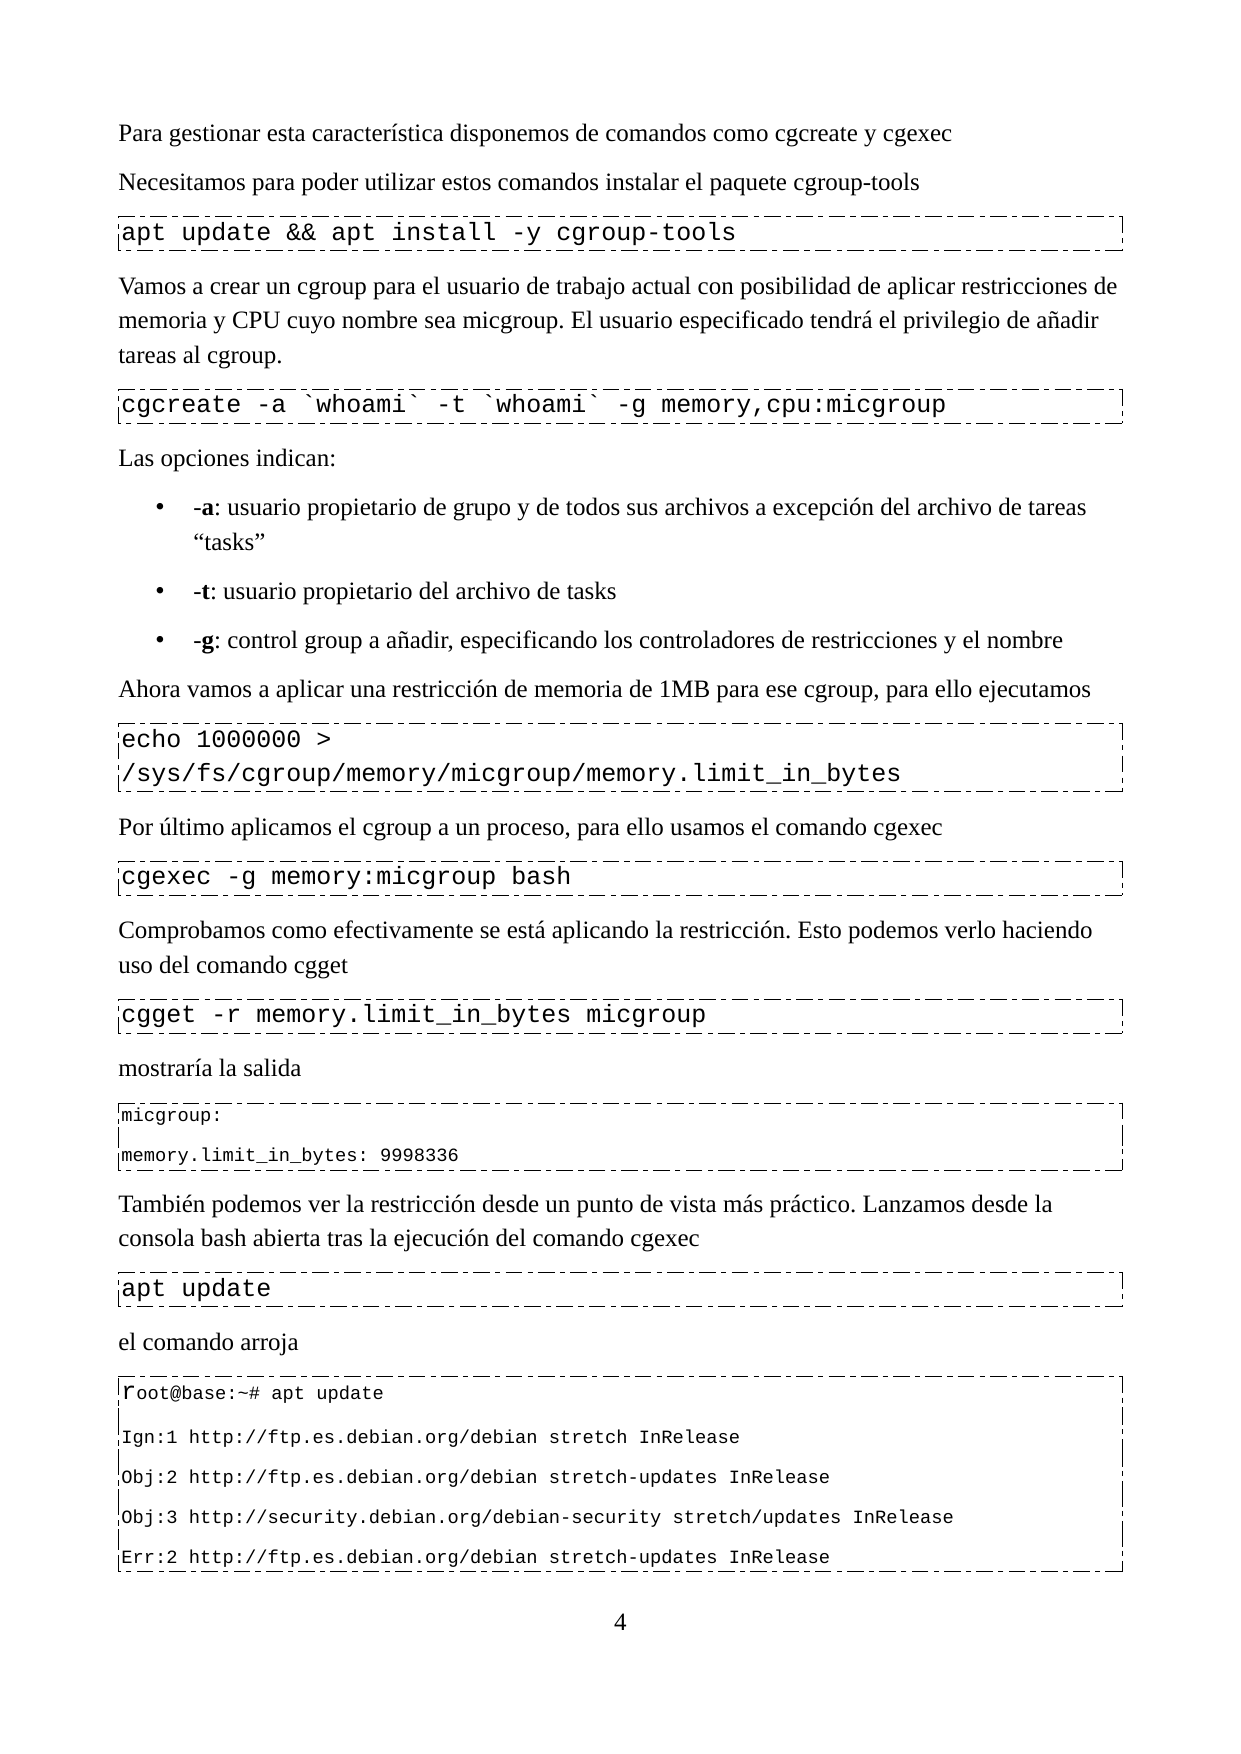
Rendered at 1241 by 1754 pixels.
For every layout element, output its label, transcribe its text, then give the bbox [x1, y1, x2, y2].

text Ign:1 http://ftp.es.debian.org/debian stretch InRelease [118, 1424, 1122, 1449]
text Obj:2 http://ftp.es.debian.org/debian stretch-updates InRelease [118, 1464, 1122, 1489]
text Ahora vamos a aplicar una restricción de memoria de 1MB para ese cgroup, para ello ejecutamos [118, 674, 1122, 703]
text Err:2 http://ftp.es.debian.org/debian stretch-updates InRelease [118, 1544, 1122, 1572]
text echo 1000000 > /sys/fs/cgroup/memory/micgroup/memory.limit_in_bytes [118, 723, 1122, 792]
list -g: control group a añadir, especificando los controladores de restricciones y el nombre [156, 625, 1122, 654]
text cgcreate -a `whoami` -t `whoami` -g memory,cpu:micgroup [118, 389, 1122, 423]
text Las opciones indican: [118, 443, 1122, 472]
text el comando arroja [118, 1327, 1122, 1356]
text Comprobamos como efectivamente se está aplicando la restricción. Esto podemos verlo haciendo uso del comando cgget [118, 915, 1122, 979]
text apt update && apt install -y cgroup-tools [118, 216, 1122, 251]
text Necesitamos para poder utilizar estos comandos instalar el paquete cgroup-tools [118, 167, 1122, 196]
text Obj:3 http://security.debian.org/debian-security stretch/updates InRelease [118, 1504, 1122, 1529]
text apt update [118, 1272, 1122, 1307]
text Por último aplicamos el cgroup a un proceso, para ello usamos el comando cgexec [118, 812, 1122, 841]
list -t: usuario propietario del archivo de tasks [156, 576, 1122, 605]
text También podemos ver la restricción desde un punto de vista más práctico. Lanzamos desde la consola bash abierta tras la ejecución del comando cgexec [118, 1189, 1122, 1252]
text root@base:~# apt update [118, 1376, 1122, 1407]
text cgget -r memory.limit_in_bytes micgroup [118, 999, 1122, 1033]
text micgroup: [118, 1103, 1122, 1127]
text cgexec -g memory:micgroup bash [118, 861, 1122, 895]
text Para gestionar esta característica disponemos de comandos como cgcreate y cgexec [118, 118, 1122, 147]
text memory.limit_in_bytes: 9998336 [118, 1143, 1122, 1170]
text Vamos a crear un cgroup para el usuario de trabajo actual con posibilidad de aplicar restricciones de memoria y CPU cuyo nombre sea micgroup. El usuario especificado tendrá el privilegio de añadir tareas al cgroup. [118, 271, 1122, 368]
text mostraría la salida [118, 1053, 1122, 1082]
list -a: usuario propietario de grupo y de todos sus archivos a excepción del archivo de tareas “tasks” [156, 492, 1122, 556]
